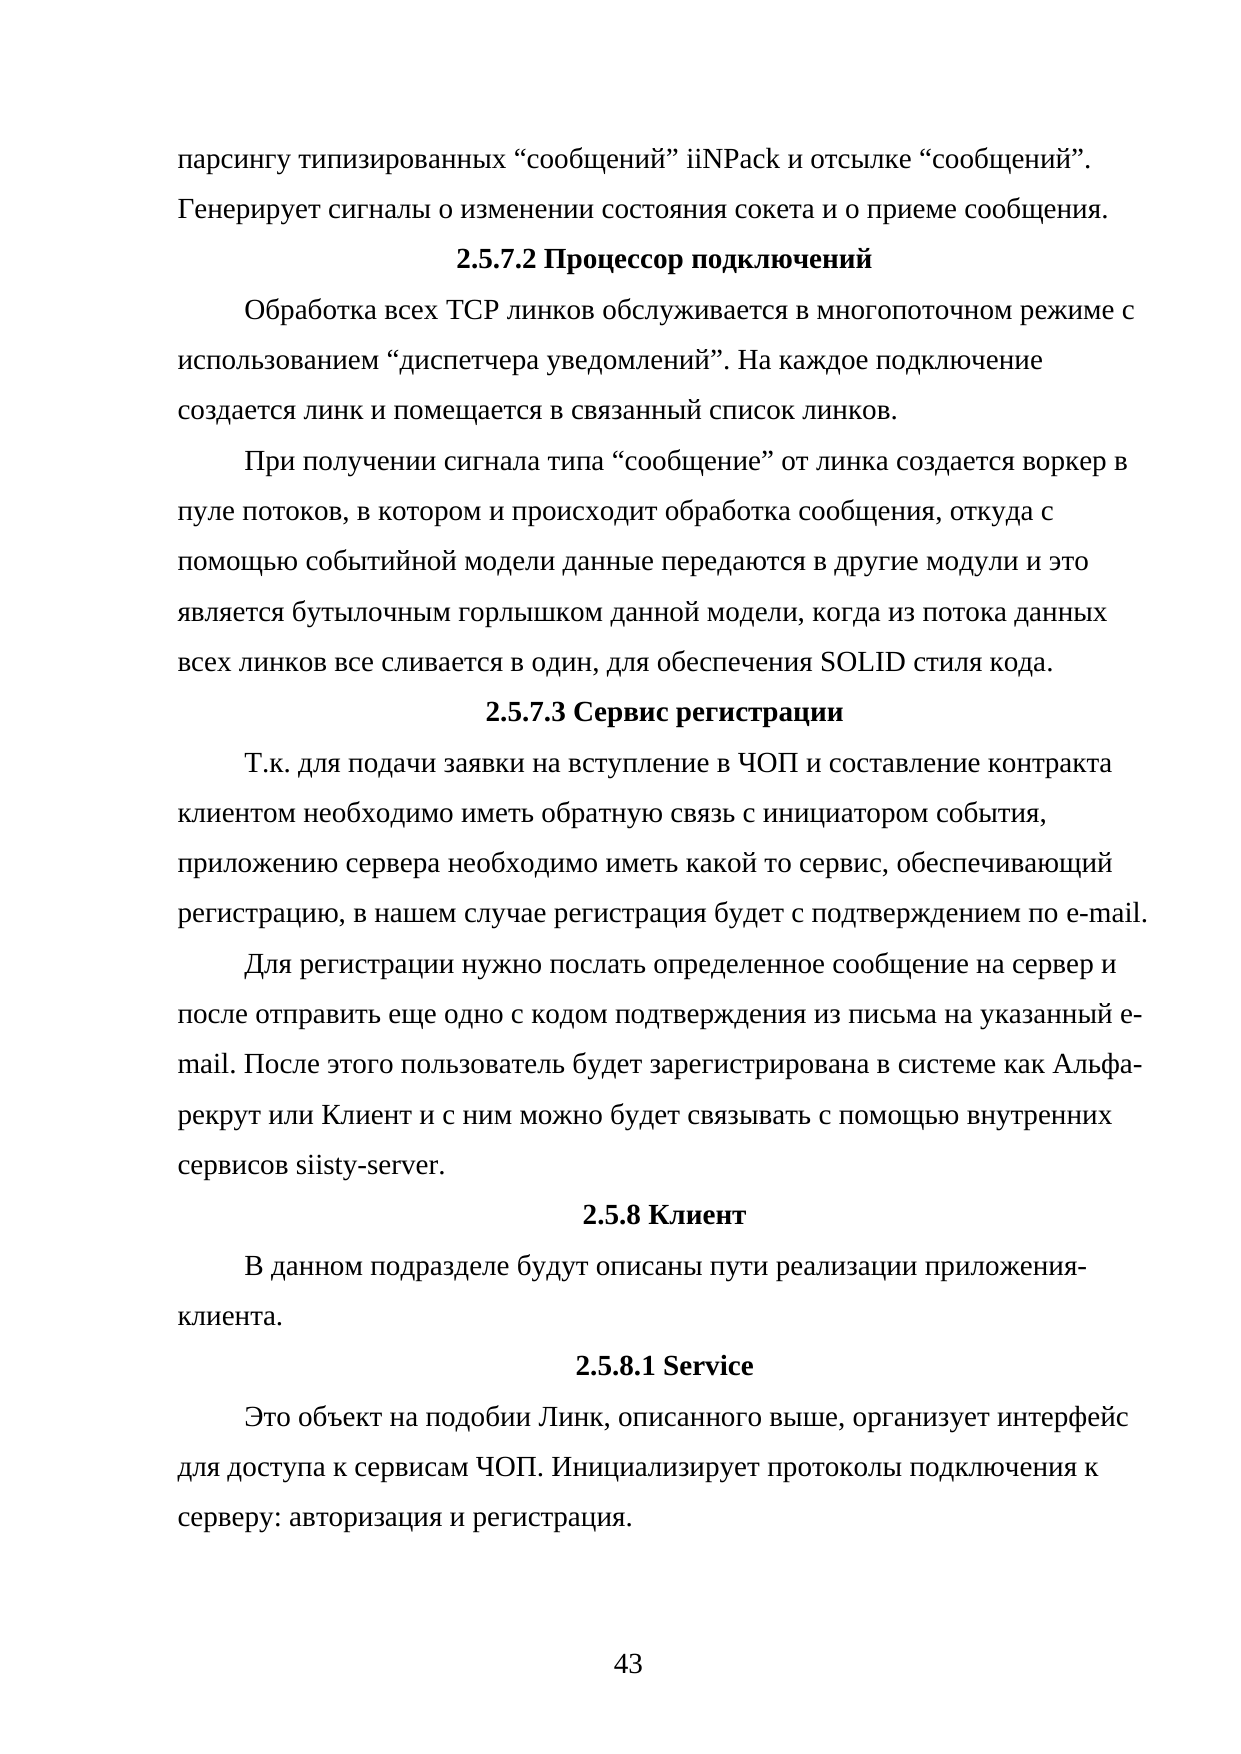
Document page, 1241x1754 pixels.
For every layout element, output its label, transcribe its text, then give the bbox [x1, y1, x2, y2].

text Это объект на подобии Линк, описанного выше, организует интерфейс для доступа к сервисам ЧОП. Инициализирует протоколы подключения к серверу: авторизация и регистрация. [177, 1399, 1152, 1533]
text В данном подразделе будут описаны пути реализации приложения-клиента. [177, 1248, 1152, 1332]
subtitle 2.5.8 Клиент [177, 1197, 1152, 1231]
subtitle 2.5.8.1 Service [177, 1348, 1152, 1382]
text парсингу типизированных “сообщений” iiNPack и отсылке “сообщений”. Генерирует сигналы о изменении состояния сокета и о приеме сообщения. [177, 141, 1152, 225]
text При получении сигнала типа “сообщение” от линка создается воркер в пуле потоков, в котором и происходит обработка сообщения, откуда с помощью событийной модели данные передаются в другие модули и это является бутылочным горлышком данной модели, когда из потока данных всех линков все сливается в один, для обеспечения SOLID стиля кода. [177, 443, 1152, 678]
subtitle 2.5.7.3 Сервис регистрации [177, 694, 1152, 728]
subtitle 2.5.7.2 Процессор подключений [177, 242, 1152, 275]
text Для регистрации нужно послать определенное сообщение на сервер и после отправить еще одно с кодом подтверждения из письма на указанный e-mail. После этого пользователь будет зарегистрирована в системе как Альфа-рекрут или Клиент и с ним можно будет связывать с помощью внутренних сервисов siisty-server. [177, 946, 1152, 1181]
text Т.к. для подачи заявки на вступление в ЧОП и составление контракта клиентом необходимо иметь обратную связь с инициатором события, приложению сервера необходимо иметь какой то сервис, обеспечивающий регистрацию, в нашем случае регистрация будет с подтверждением по e-mail. [177, 745, 1152, 929]
text Обработка всех TCP линков обслуживается в многопоточном режиме с использованием “диспетчера уведомлений”. На каждое подключение создается линк и помещается в связанный список линков. [177, 292, 1152, 426]
